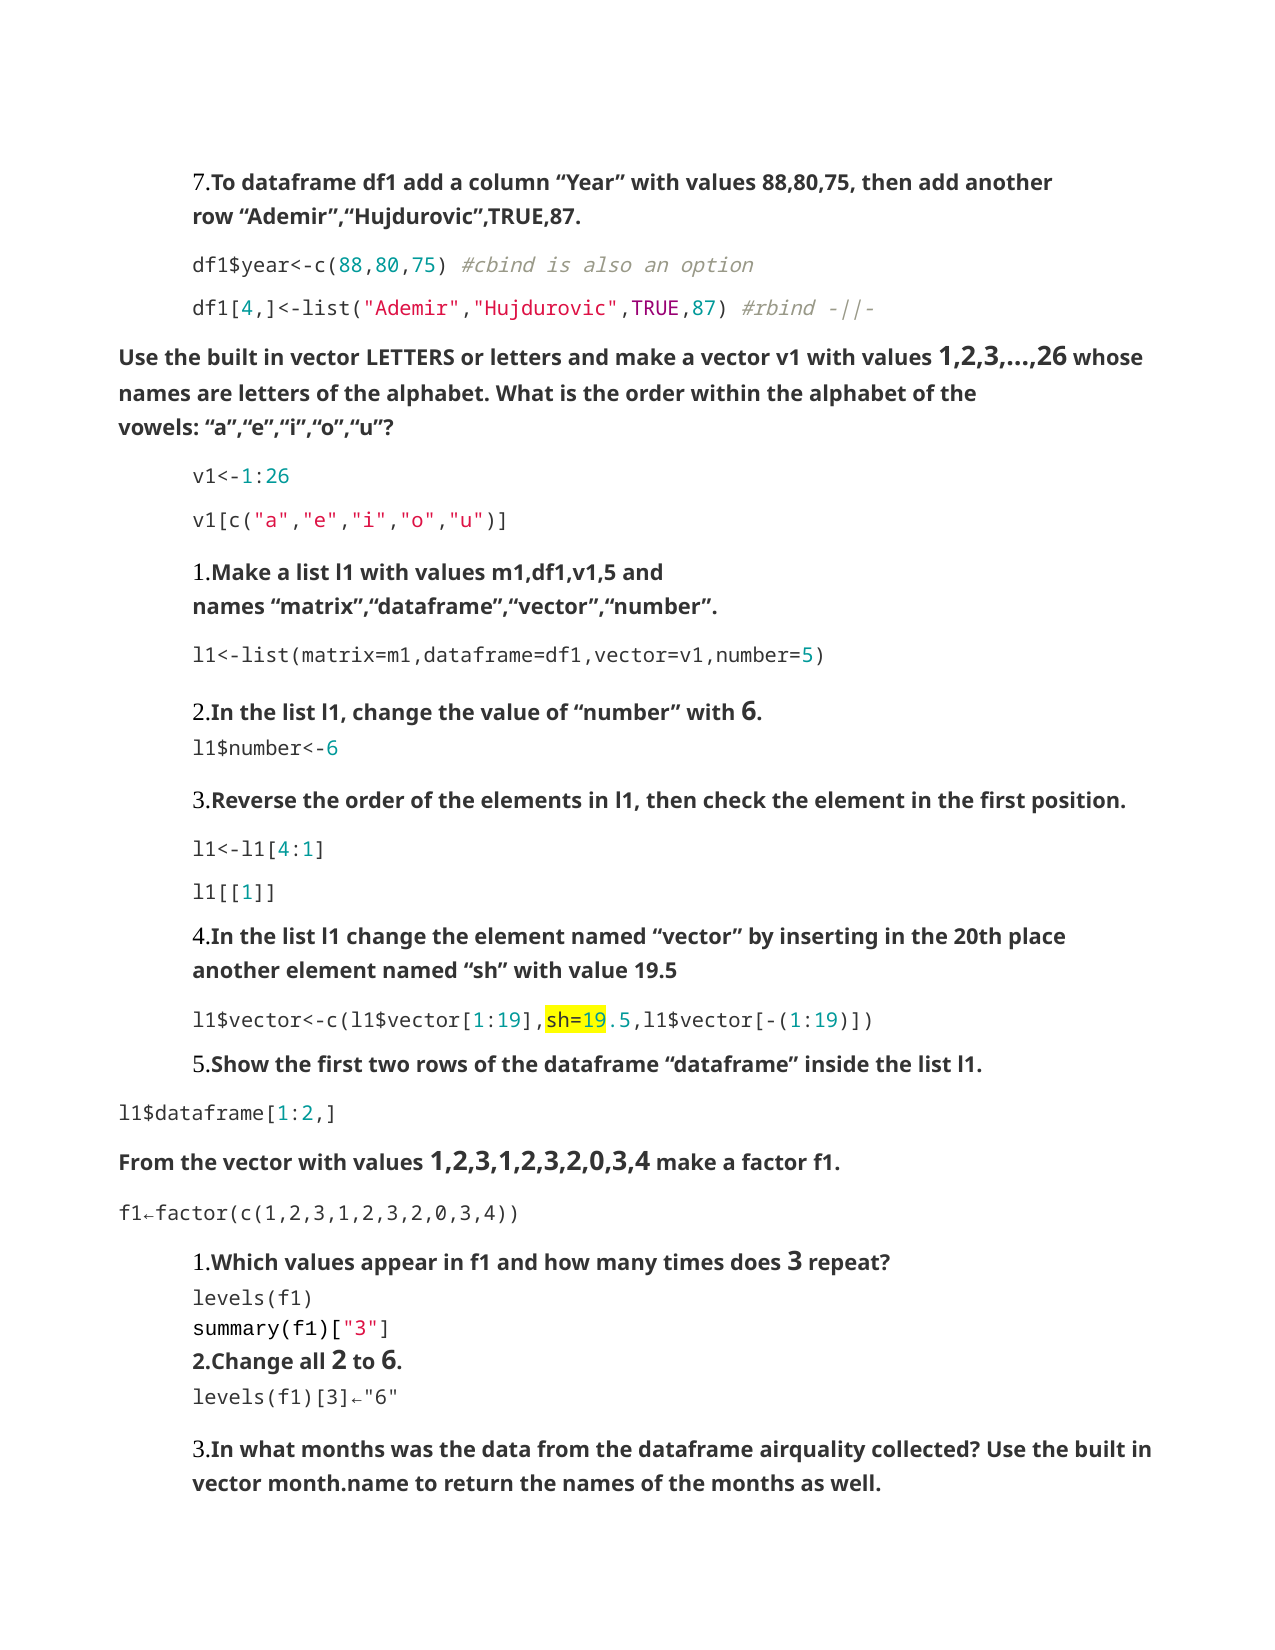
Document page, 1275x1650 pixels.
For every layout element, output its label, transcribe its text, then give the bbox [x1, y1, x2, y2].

list Change all 2 to 6. [118, 1341, 1157, 1377]
list l1$vector<-c(l1$vector[1:19],sh=19.5,l1$vector[-(1:19)]) [118, 1005, 1157, 1033]
list In what months was the data from the dataframe airquality collected? Use the built in vector month.name to return the names of the months as well. [118, 1434, 1157, 1498]
list df1[4,]<-list("Ademir","Hujdurovic",TRUE,87) #rbind -||- [118, 294, 1157, 322]
text l1$dataframe[1:2,] [118, 1098, 1157, 1126]
list levels(f1) [118, 1284, 1157, 1311]
list l1$number<-6 [118, 733, 1157, 761]
list l1[[1]] [118, 878, 1157, 906]
list l1<-l1[4:1] [118, 834, 1157, 862]
list v1<-1:26 [118, 462, 1157, 489]
list v1[c("a","e","i","o","u")] [118, 505, 1157, 533]
list Which values appear in f1 and how many times does 3 repeat? [118, 1242, 1157, 1278]
text From the vector with values 1,2,3,1,2,3,2,0,3,4 make a factor f1. [118, 1142, 1157, 1178]
list levels(f1)[3]←"6" [118, 1383, 1157, 1411]
list l1<-list(matrix=m1,dataframe=df1,vector=v1,number=5) [118, 641, 1157, 668]
list df1$year<-c(88,80,75) #cbind is also an option [118, 251, 1157, 278]
text summary(f1)["3"] [118, 1311, 1157, 1341]
text f1←factor(c(1,2,3,1,2,3,2,0,3,4)) [118, 1199, 1157, 1227]
list Make a list l1 with values m1,df1,v1,5 and names “matrix”,“dataframe”,“vector”,“number”. [118, 557, 1157, 621]
list In the list l1, change the value of “number” with 6. [118, 692, 1157, 728]
text Use the built in vector LETTERS or letters and make a vector v1 with values 1,2,3,…,26 whose names are letters of the alphabet. What is the order within the alphabet of the vowels: “a”,“e”,“i”,“o”,“u”? [118, 337, 1157, 442]
list Show the first two rows of the dataframe “dataframe” inside the list l1. [118, 1048, 1157, 1078]
list In the list l1 change the element named “vector” by inserting in the 20th place another element named “sh” with value 19.5 [118, 921, 1157, 985]
list To dataframe df1 add a column “Year” with values 88,80,75, then add another row “Ademir”,“Hujdurovic”,TRUE,87. [118, 167, 1157, 231]
list Reverse the order of the elements in l1, then check the element in the first position. [118, 785, 1157, 814]
